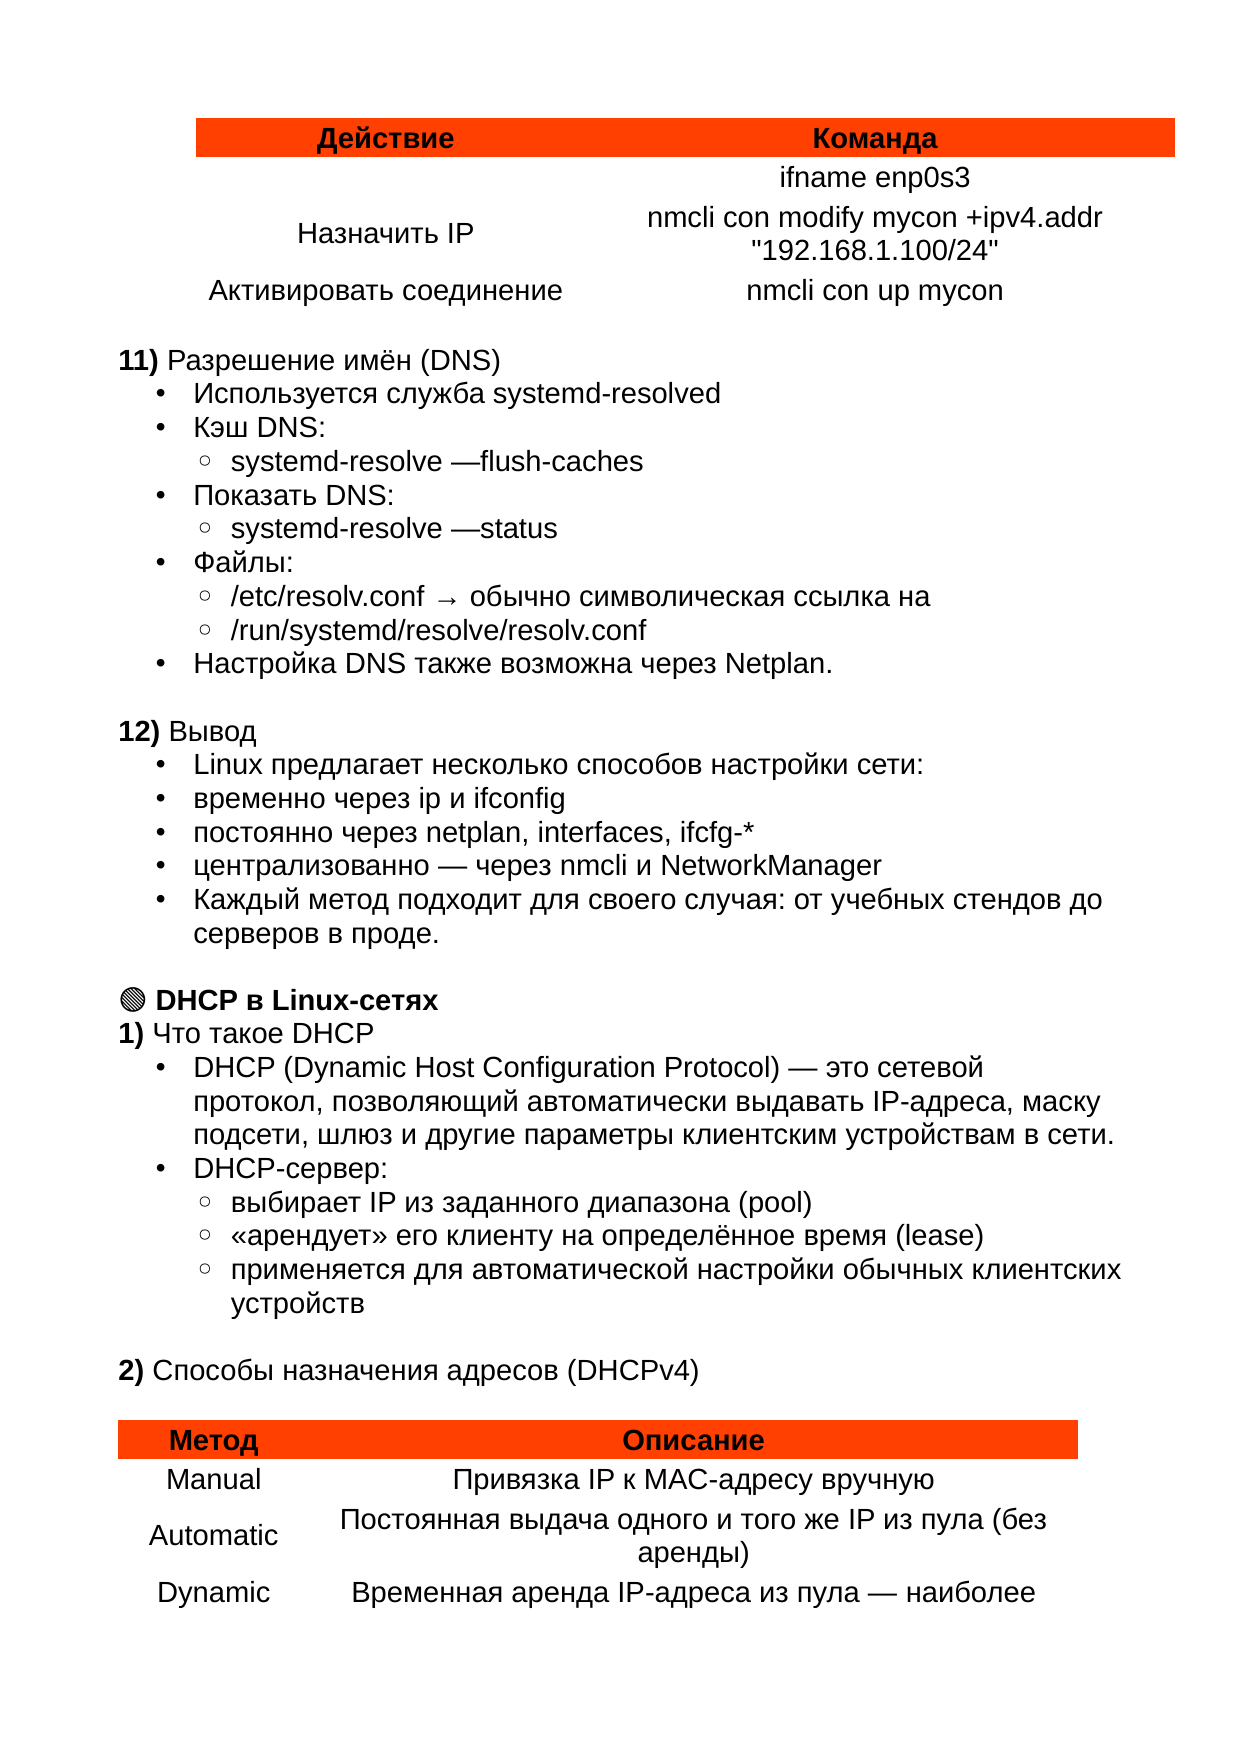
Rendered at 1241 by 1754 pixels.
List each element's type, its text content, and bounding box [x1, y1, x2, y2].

list /run/systemd/resolve/resolv.conf [193, 612, 1122, 646]
list DHCP-сервер: [156, 1151, 1122, 1184]
list выбирает IP из заданного диапазона (pool) [193, 1184, 1122, 1218]
list применяется для автоматической настройки обычных клиентских устройств [193, 1252, 1122, 1319]
list временно через ip и ifconfig [156, 781, 1122, 814]
table_cell ifname enp0s3 [575, 158, 1175, 197]
table_cell [196, 158, 575, 197]
list systemd-resolve —status [193, 511, 1122, 545]
list Кэш DNS: [156, 410, 1122, 444]
text 12) Вывод [118, 713, 1122, 747]
table_cell Постоянная выдача одного и того же IP из пула (без аренды) [309, 1499, 1078, 1572]
table_cell Привязка IP к MAC-адресу вручную [309, 1459, 1078, 1499]
table_cell nmcli con up mycon [575, 270, 1175, 309]
list Linux предлагает несколько способов настройки сети: [156, 747, 1122, 781]
list DHCP (Dynamic Host Configuration Protocol) — это сетевой протокол, позволяющий автоматически выдавать IP-адреса, маску подсети, шлюз и другие параметры клиентским устройствам в сети. [156, 1050, 1122, 1151]
text 11) Разрешение имён (DNS) [118, 343, 1122, 376]
text 🟢 DHCP в Linux-сетях [118, 983, 1122, 1016]
table_cell nmcli con modify mycon +ipv4.addr "192.168.1.100/24" [575, 197, 1175, 270]
list Настройка DNS также возможна через Netplan. [156, 646, 1122, 680]
list Используется служба systemd-resolved [156, 376, 1122, 410]
table_header Метод [118, 1420, 309, 1459]
table_cell Активировать соединение [196, 270, 575, 309]
table_cell Manual [118, 1459, 309, 1499]
table_header Команда [575, 118, 1175, 157]
list Файлы: [156, 545, 1122, 579]
table_header Действие [196, 118, 575, 157]
list Каждый метод подходит для своего случая: от учебных стендов до серверов в проде. [156, 882, 1122, 949]
list Показать DNS: [156, 477, 1122, 511]
text 1) Что такое DHCP [118, 1016, 1122, 1050]
list /etc/resolv.conf → обычно символическая ссылка на [193, 579, 1122, 612]
table_cell Временная аренда IP-адреса из пула — наиболее [309, 1572, 1078, 1611]
table_cell Automatic [118, 1499, 309, 1572]
table_cell Назначить IP [196, 197, 575, 270]
list постоянно через netplan, interfaces, ifcfg-* [156, 814, 1122, 848]
text 2) Способы назначения адресов (DHCPv4) [118, 1353, 1122, 1386]
table_header Описание [309, 1420, 1078, 1459]
list «арендует» его клиенту на определённое время (lease) [193, 1218, 1122, 1252]
table_cell Dynamic [118, 1572, 309, 1611]
list централизованно — через nmcli и NetworkManager [156, 848, 1122, 882]
list systemd-resolve —flush-caches [193, 444, 1122, 477]
